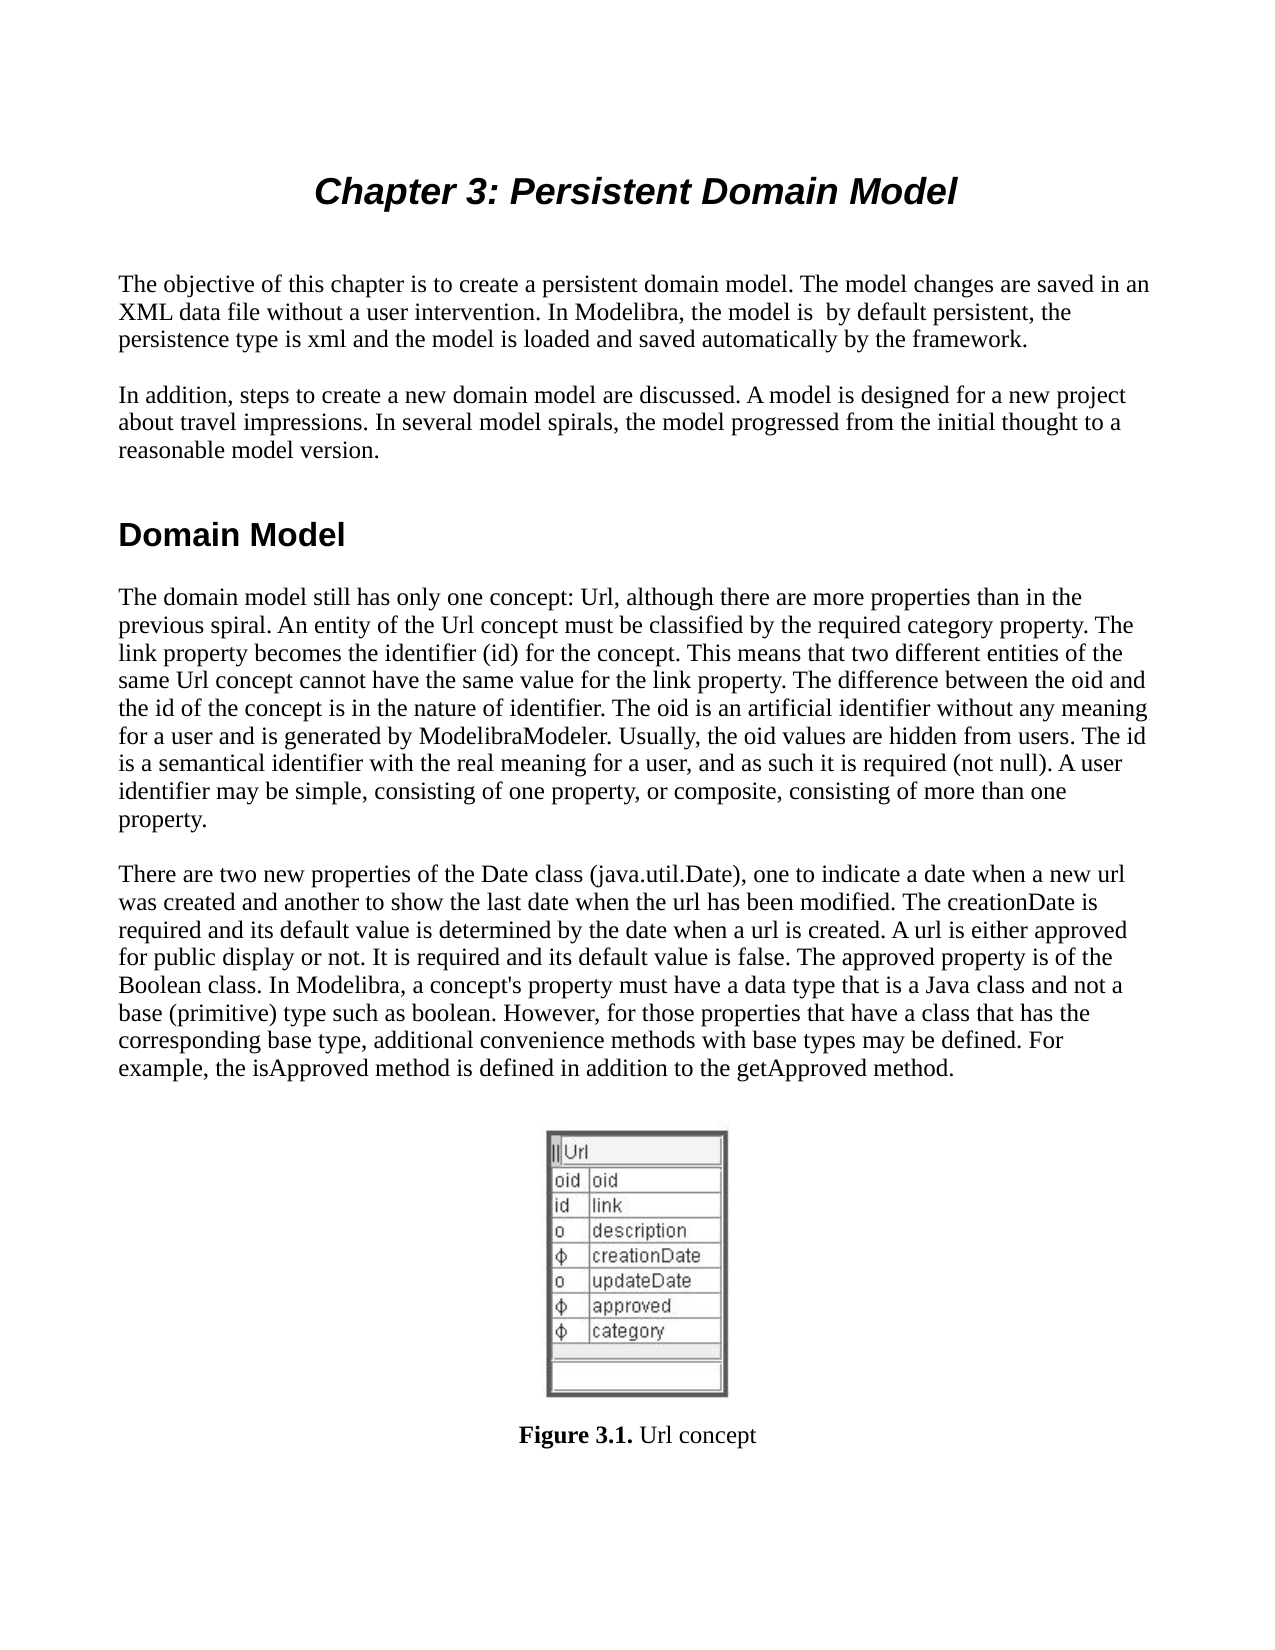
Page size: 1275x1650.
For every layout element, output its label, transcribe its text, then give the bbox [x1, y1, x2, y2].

text The objective of this chapter is to create a persistent domain model. The model changes are saved in an XML data file without a user intervention. In Modelibra, the model is by default persistent, the persistence type is xml and the model is loaded and saved automatically by the framework. [118, 270, 1157, 353]
text There are two new properties of the Date class (java.util.Date), one to indicate a date when a new url was created and another to show the last date when the url has been modified. The creationDate is required and its default value is determined by the date when a url is created. A url is either approved for public display or not. It is required and its default value is false. The approved property is of the Boolean class. In Modelibra, a concept's property must have a data type that is a Java class and not a base (primitive) type such as boolean. However, for those properties that have a class that has the corresponding base type, additional convenience methods with base types may be defined. For example, the isApproved method is defined in addition to the getApproved method. [118, 860, 1157, 1082]
text The domain model still has only one concept: Url, although there are more properties than in the previous spiral. An entity of the Url concept must be classified by the required category property. The link property becomes the identifier (id) for the concept. This means that two different entities of the same Url concept cannot have the same value for the link property. The difference between the oid and the id of the concept is in the nature of identifier. The oid is an artificial identifier without any meaning for a user and is generated by ModelibraModeler. Usually, the oid values are hidden from users. The id is a semantical identifier with the real meaning for a user, and as such it is required (not null). A user identifier may be simple, consisting of one property, or composite, consisting of more than one property. [118, 583, 1157, 833]
subtitle Chapter 3: Persistent Domain Model [118, 171, 1157, 213]
subtitle Domain Model [118, 517, 1157, 554]
picture [517, 1109, 758, 1421]
text In addition, steps to create a new domain model are discussed. A model is designed for a new project about travel impressions. In several model spirals, the model progressed from the initial thought to a reasonable model version. [118, 381, 1157, 464]
text Figure 3.1. Url concept [118, 1110, 1157, 1448]
